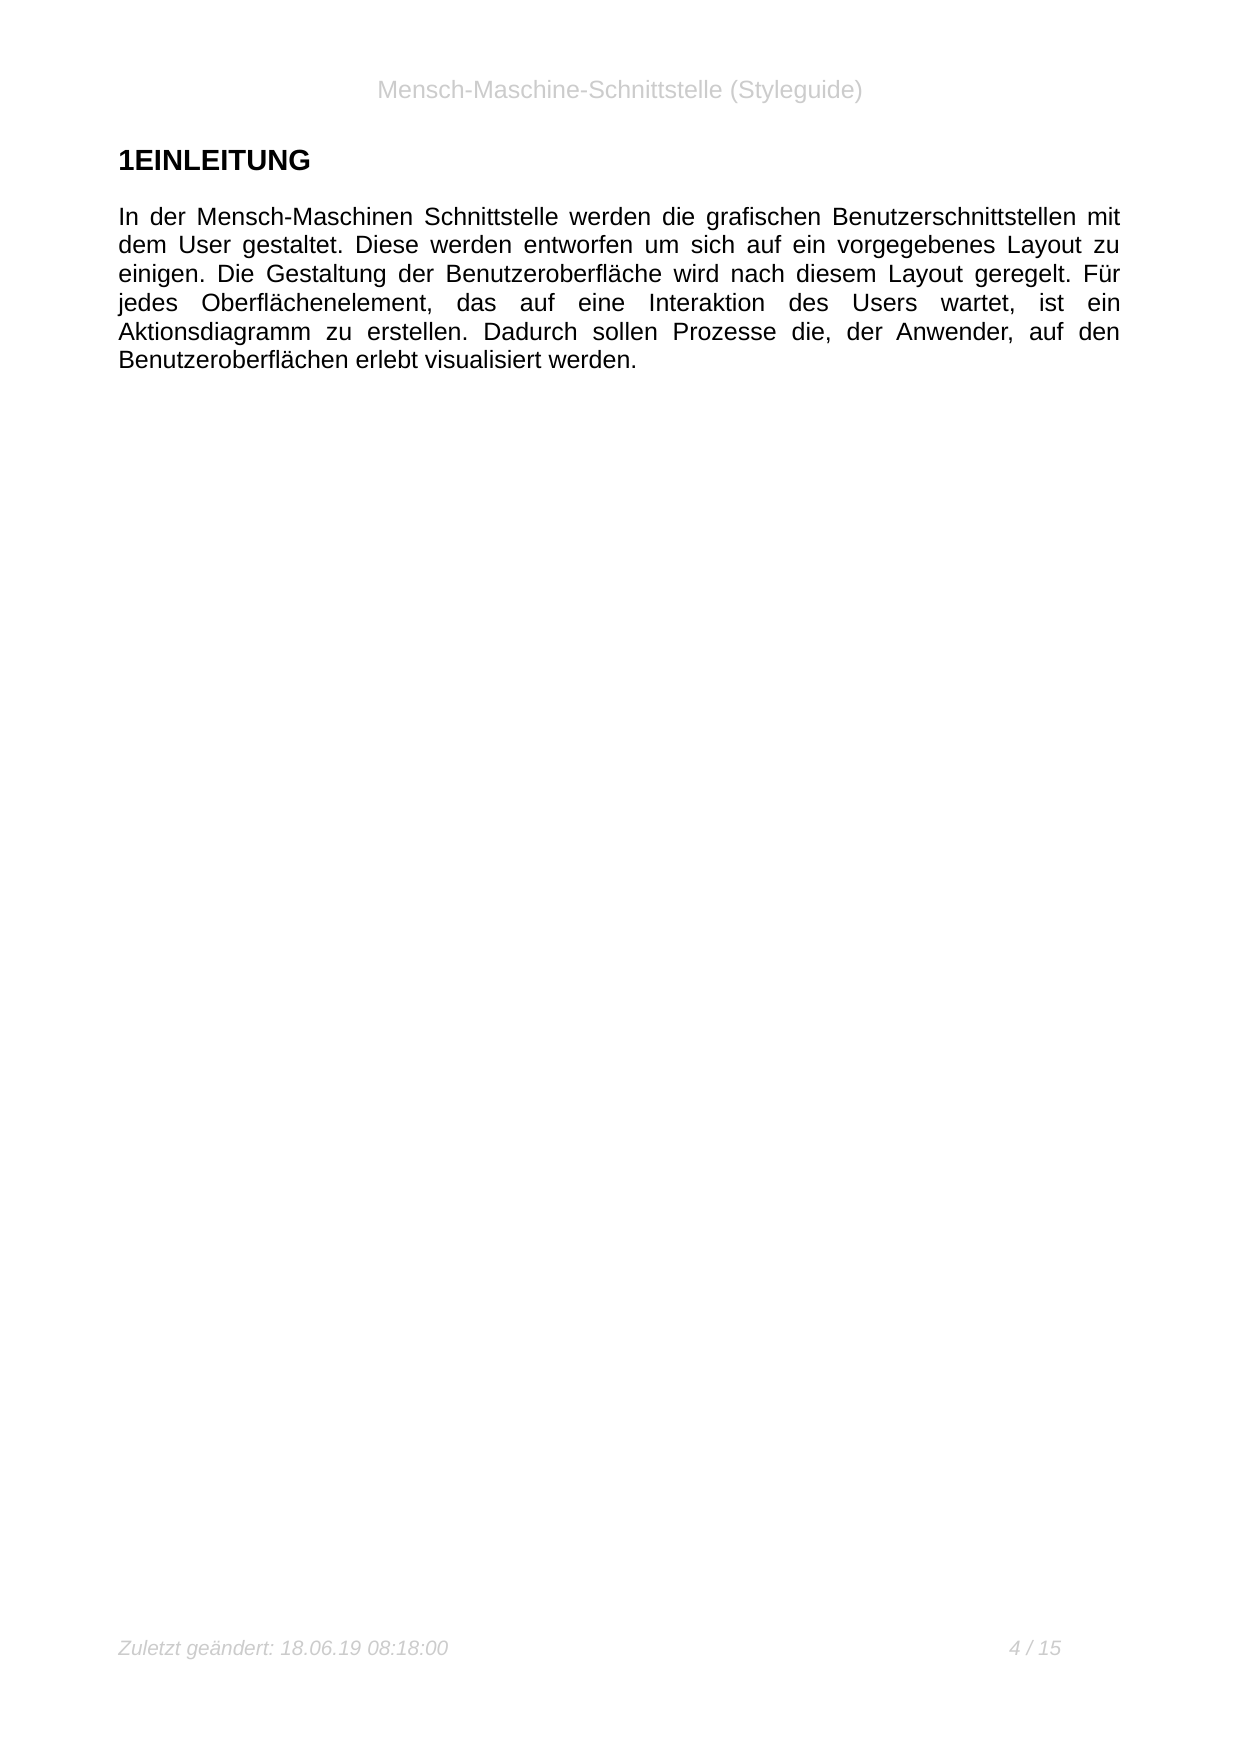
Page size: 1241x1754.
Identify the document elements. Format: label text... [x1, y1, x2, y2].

subtitle Einleitung [118, 143, 1122, 177]
text In der Mensch-Maschinen Schnittstelle werden die grafischen Benutzerschnittstellen mit dem User gestaltet. Diese werden entworfen um sich auf ein vorgegebenes Layout zu einigen. Die Gestaltung der Benutzeroberfläche wird nach diesem Layout geregelt. Für jedes Oberflächenelement, das auf eine Interaktion des Users wartet, ist ein Aktionsdiagramm zu erstellen. Dadurch sollen Prozesse die, der Anwender, auf den Benutzeroberflächen erlebt visualisiert werden. [118, 202, 1122, 374]
